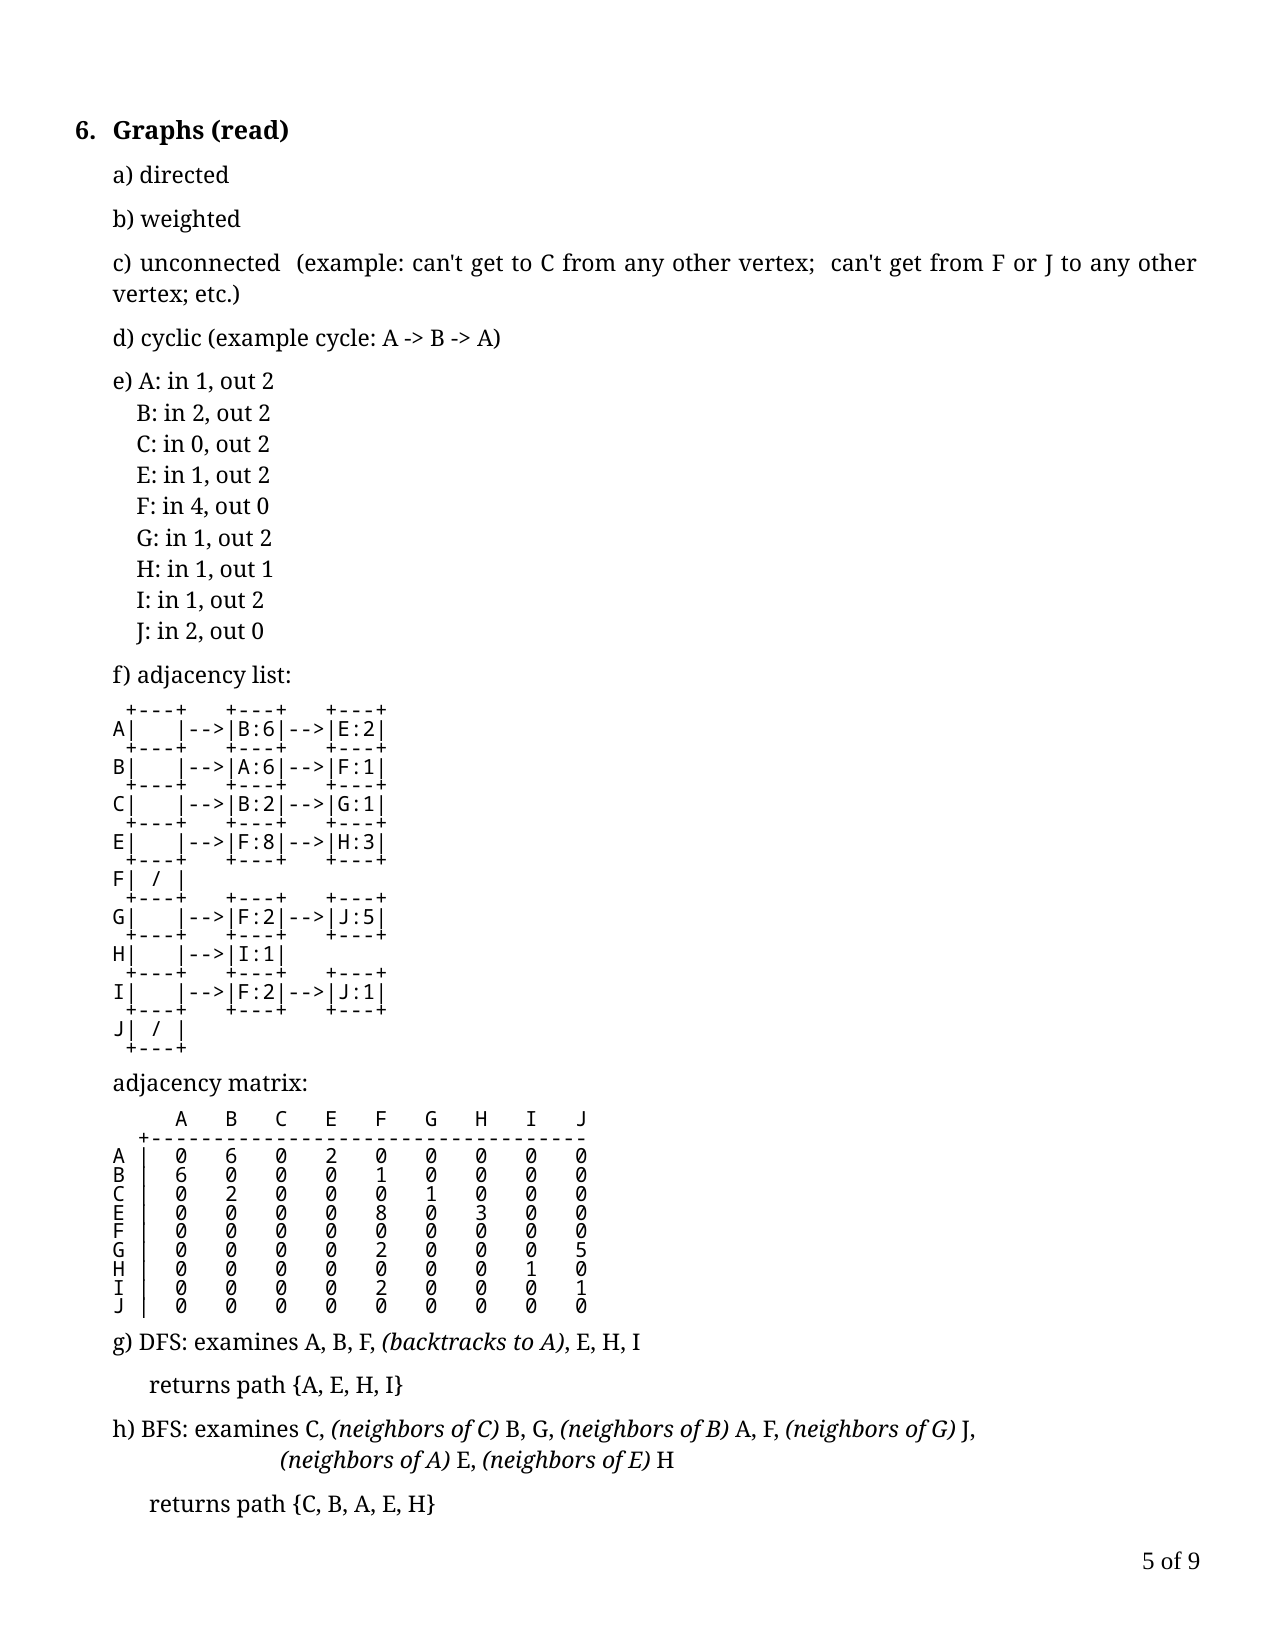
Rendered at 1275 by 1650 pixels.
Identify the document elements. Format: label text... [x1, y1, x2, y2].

text A B C E F G H I J [112, 1111, 1200, 1130]
text B| |-->|A:6|-->|F:1| [382, 759, 1200, 778]
text G | 0 0 0 0 2 0 0 0 5 [112, 1242, 142, 1261]
text a) directed [112, 159, 1200, 190]
text G| |-->|F:2|-->|J:5| [382, 909, 1200, 928]
text C| |-->|B:2|-->|G:1| [332, 797, 380, 815]
text J| / | [132, 1022, 180, 1040]
text H| |-->|I:1| [112, 947, 130, 965]
text G| |-->|F:2|-->|J:5| [232, 909, 280, 928]
text J | 0 0 0 0 0 0 0 0 0 [112, 1299, 142, 1317]
text J | 0 0 0 0 0 0 0 0 0 [144, 1299, 1200, 1317]
text H| |-->|I:1| [282, 947, 1200, 965]
text I| |-->|F:2|-->|J:1| [232, 984, 280, 1003]
text C| |-->|B:2|-->|G:1| [232, 797, 280, 815]
text adjacency matrix: [112, 1067, 1200, 1099]
text A | 0 6 0 2 0 0 0 0 0 [112, 1149, 142, 1167]
text B| |-->|A:6|-->|F:1| [232, 759, 280, 778]
text H | 0 0 0 0 0 0 0 1 0 [144, 1261, 1200, 1280]
text H | 0 0 0 0 0 0 0 1 0 [112, 1261, 142, 1280]
text +---+ +---+ +---+ [112, 815, 1200, 834]
text C| |-->|B:2|-->|G:1| [382, 797, 1200, 815]
text d) cyclic (example cycle: A -> B -> A) [112, 322, 1200, 353]
text B | 6 0 0 0 1 0 0 0 0 [144, 1167, 1200, 1186]
text C| |-->|B:2|-->|G:1| [132, 797, 180, 815]
text +---+ +---+ +---+ [112, 965, 1200, 984]
text I| |-->|F:2|-->|J:1| [182, 984, 230, 1003]
text F | 0 0 0 0 0 0 0 0 0 [112, 1224, 142, 1242]
text B | 6 0 0 0 1 0 0 0 0 [112, 1167, 142, 1186]
text h) BFS: examines C, (neighbors of C) B, G, (neighbors of B) A, F, (neighbors of G) J, (neighbors of A) E, (neighbors of E) H [112, 1413, 1200, 1476]
text g) DFS: examines A, B, F, (backtracks to A), E, H, I [112, 1326, 1200, 1357]
text C | 0 2 0 0 0 1 0 0 0 [144, 1186, 1200, 1205]
text E| |-->|F:8|-->|H:3| [232, 834, 280, 853]
text C| |-->|B:2|-->|G:1| [182, 797, 230, 815]
text F | 0 0 0 0 0 0 0 0 0 [144, 1224, 1200, 1242]
text H| |-->|I:1| [182, 947, 230, 965]
text A| |-->|B:6|-->|E:2| [132, 722, 180, 740]
text C | 0 2 0 0 0 1 0 0 0 [112, 1186, 142, 1205]
text A| |-->|B:6|-->|E:2| [182, 722, 230, 740]
text J| / | [112, 1022, 130, 1040]
text F| / | [112, 872, 130, 890]
text A| |-->|B:6|-->|E:2| [282, 722, 330, 740]
text b) weighted [112, 203, 1200, 234]
text +---+ +---+ +---+ [112, 1003, 1200, 1022]
text +---+ +---+ +---+ [112, 740, 1200, 759]
text +---+ +---+ +---+ [112, 703, 1200, 722]
text +---+ +---+ +---+ [112, 853, 1200, 872]
text A| |-->|B:6|-->|E:2| [382, 722, 1200, 740]
text H| |-->|I:1| [232, 947, 280, 965]
text C| |-->|B:2|-->|G:1| [282, 797, 330, 815]
text I | 0 0 0 0 2 0 0 0 1 [112, 1280, 142, 1299]
text +---+ +---+ +---+ [112, 778, 1200, 797]
text I| |-->|F:2|-->|J:1| [132, 984, 180, 1003]
text G| |-->|F:2|-->|J:5| [332, 909, 380, 928]
text +---+ +---+ +---+ [112, 928, 1200, 947]
text I| |-->|F:2|-->|J:1| [332, 984, 380, 1003]
text f) adjacency list: [112, 659, 1200, 690]
text +---+ [112, 1040, 1200, 1059]
text A| |-->|B:6|-->|E:2| [232, 722, 280, 740]
text E| |-->|F:8|-->|H:3| [332, 834, 380, 853]
text H| |-->|I:1| [132, 947, 180, 965]
text G| |-->|F:2|-->|J:5| [282, 909, 330, 928]
text e) A: in 1, out 2 B: in 2, out 2 C: in 0, out 2 E: in 1, out 2 F: in 4, out 0 G: in 1, out 2 H: in 1, out 1 I: in 1, out 2 J: in 2, out 0 [112, 365, 1200, 647]
text G| |-->|F:2|-->|J:5| [132, 909, 180, 928]
text +---+ +---+ +---+ [112, 890, 1200, 909]
text F| / | [132, 872, 180, 890]
text B| |-->|A:6|-->|F:1| [132, 759, 180, 778]
text A | 0 6 0 2 0 0 0 0 0 [144, 1149, 1200, 1167]
text F| / | [182, 872, 1200, 890]
text +----------------------------------- [112, 1130, 1200, 1149]
text E| |-->|F:8|-->|H:3| [182, 834, 230, 853]
text A| |-->|B:6|-->|E:2| [332, 722, 380, 740]
text J| / | [182, 1022, 1200, 1040]
text returns path {C, B, A, E, H} [112, 1488, 1200, 1519]
text B| |-->|A:6|-->|F:1| [282, 759, 330, 778]
text E | 0 0 0 0 8 0 3 0 0 [112, 1205, 142, 1224]
text I | 0 0 0 0 2 0 0 0 1 [144, 1280, 1200, 1299]
text G | 0 0 0 0 2 0 0 0 5 [144, 1242, 1200, 1261]
text B| |-->|A:6|-->|F:1| [182, 759, 230, 778]
text 6. Graphs (read) [75, 112, 1200, 147]
text E| |-->|F:8|-->|H:3| [282, 834, 330, 853]
text I| |-->|F:2|-->|J:1| [282, 984, 330, 1003]
text B| |-->|A:6|-->|F:1| [332, 759, 380, 778]
text E| |-->|F:8|-->|H:3| [132, 834, 180, 853]
text E| |-->|F:8|-->|H:3| [382, 834, 1200, 853]
text G| |-->|F:2|-->|J:5| [182, 909, 230, 928]
text returns path {A, E, H, I} [112, 1369, 1200, 1401]
text I| |-->|F:2|-->|J:1| [382, 984, 1200, 1003]
text c) unconnected (example: can't get to C from any other vertex; can't get from F or J to any other vertex; etc.) [112, 247, 1200, 309]
text E | 0 0 0 0 8 0 3 0 0 [144, 1205, 1200, 1224]
